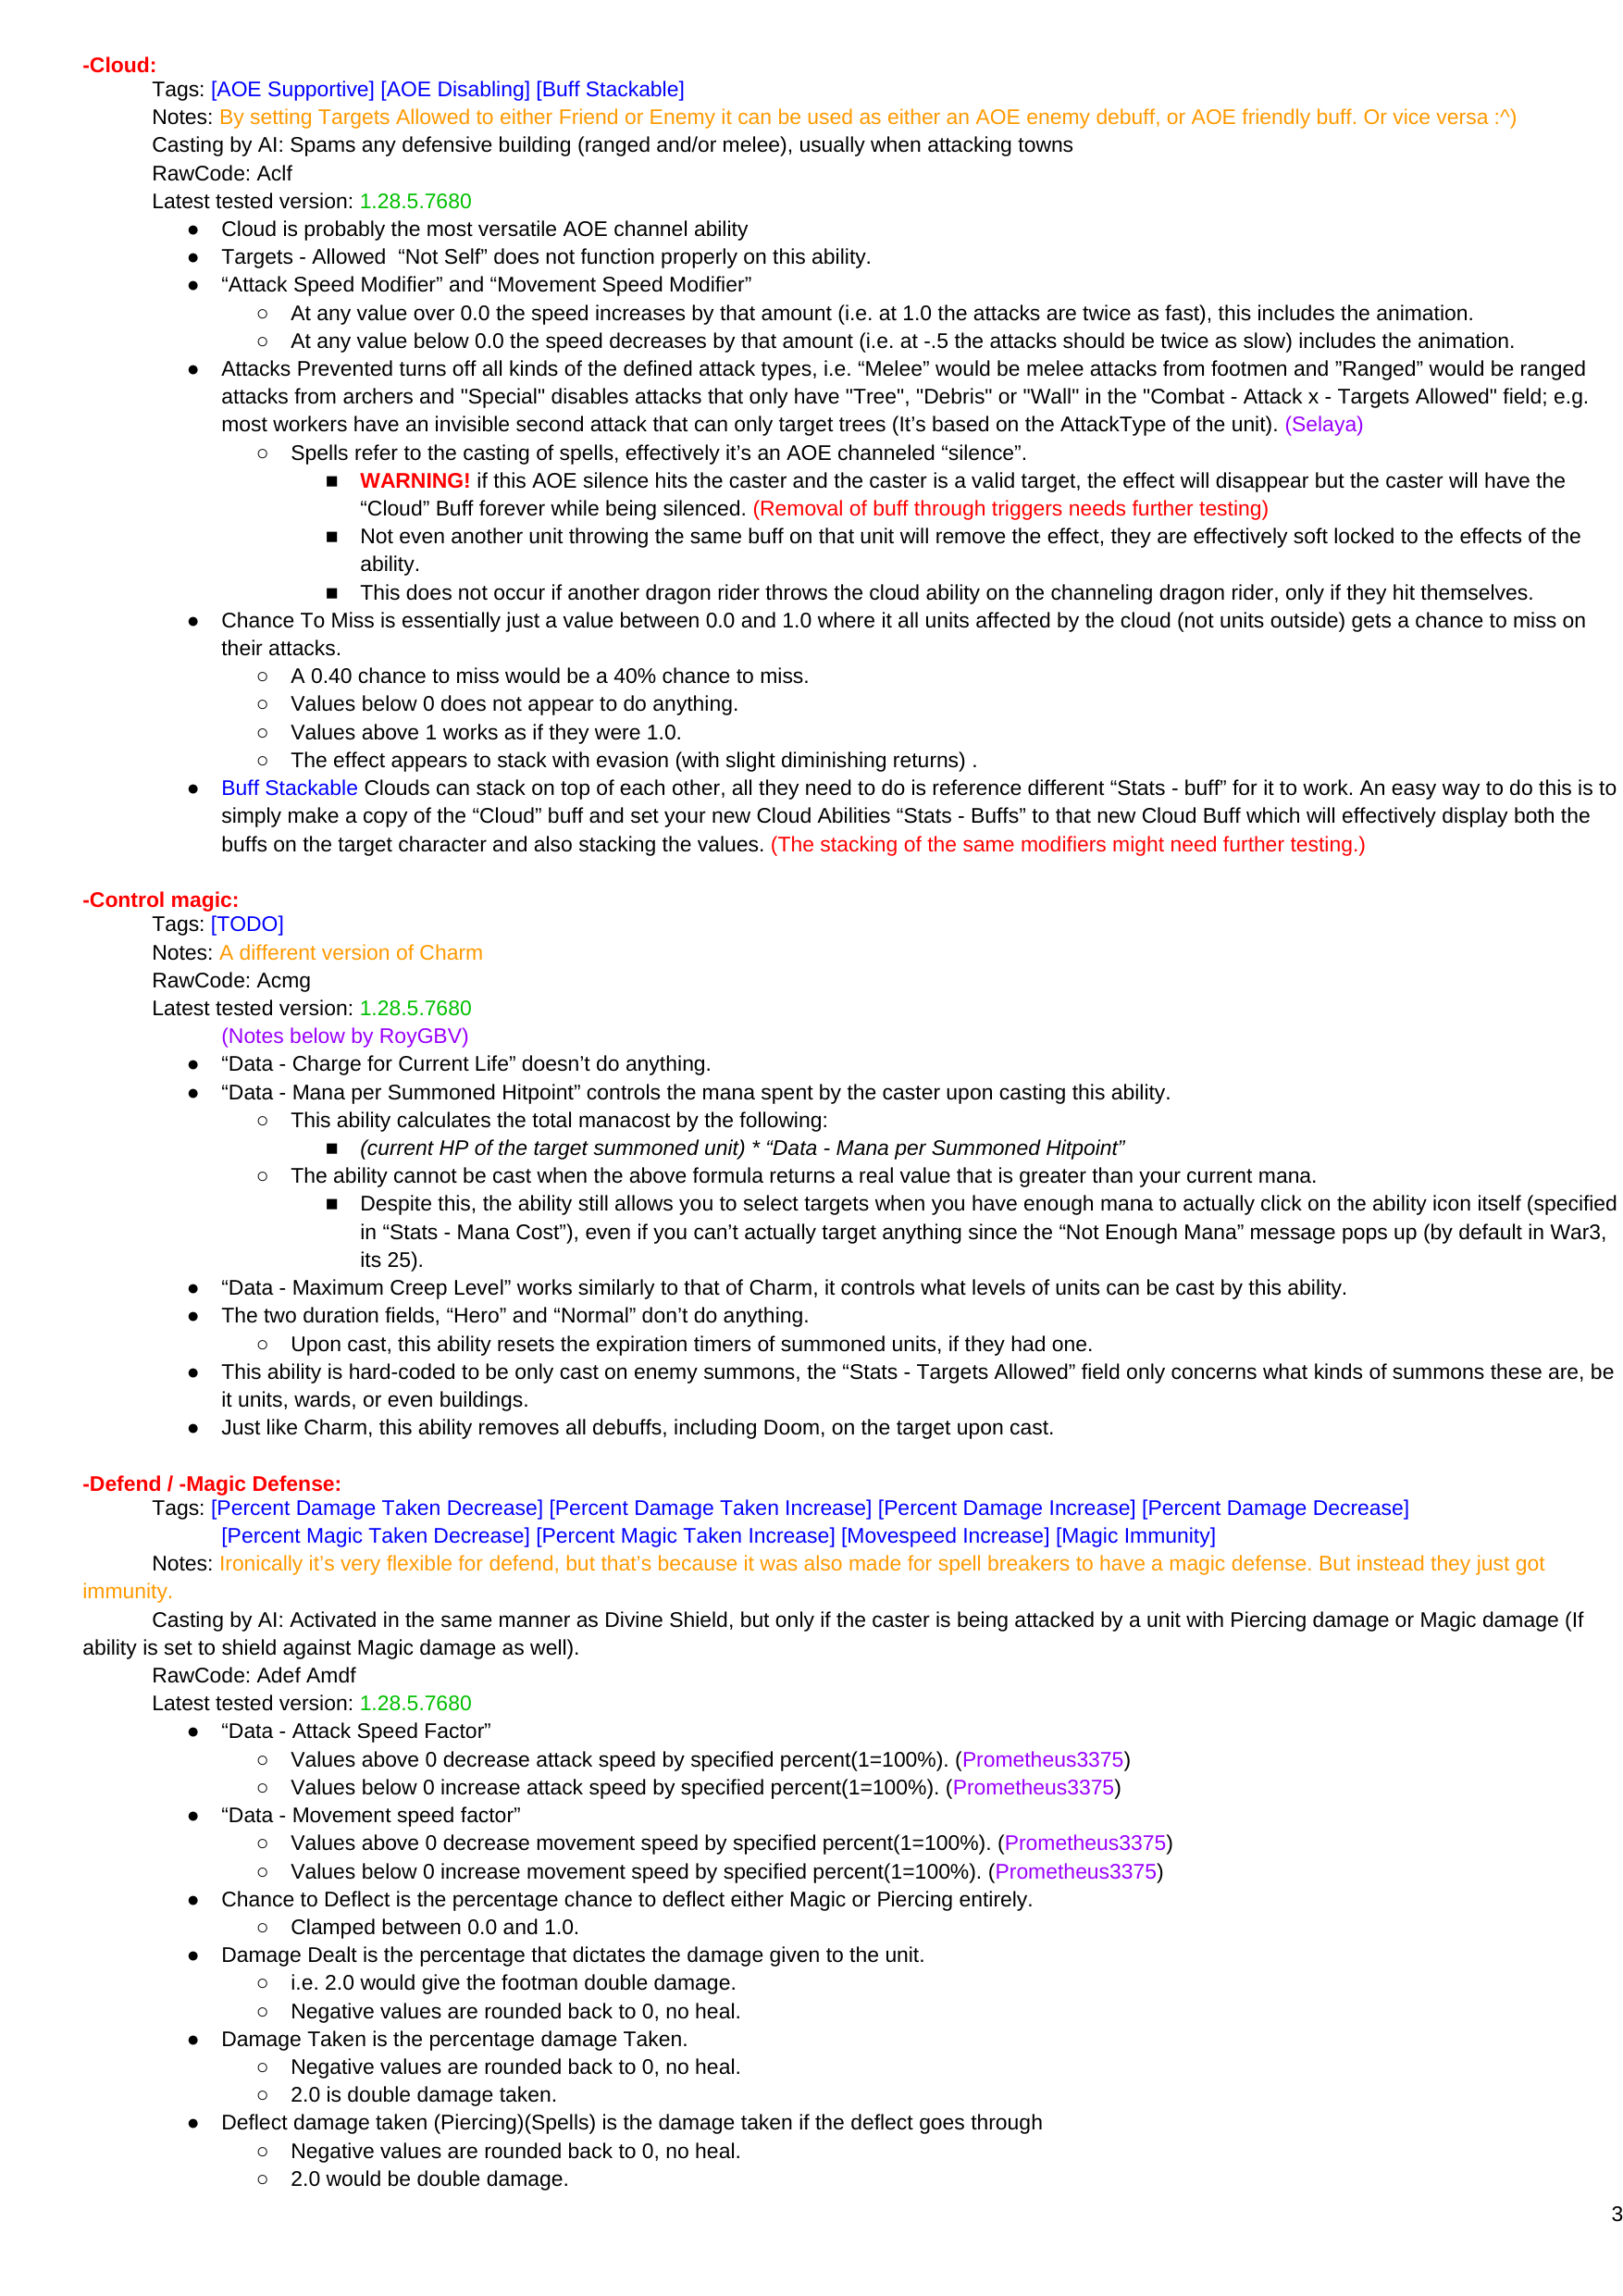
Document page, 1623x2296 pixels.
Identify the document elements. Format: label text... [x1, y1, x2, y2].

list “Data - Attack Speed Factor” [187, 1719, 1623, 1744]
list Upon cast, this ability resets the expiration timers of summoned units, if they had one. [256, 1331, 1623, 1356]
list The effect appears to stack with evasion (with slight diminishing returns) . [256, 748, 1623, 772]
text Notes: Ironically it’s very flexible for defend, but that’s because it was also made for spell breakers to have a magic defense. But instead they just got immunity. [82, 1551, 1623, 1604]
list i.e. 2.0 would give the footman double damage. [256, 1970, 1623, 1995]
list At any value over 0.0 the speed increases by that amount (i.e. at 1.0 the attacks are twice as fast), this includes the animation. [256, 300, 1623, 325]
list (current HP of the target summoned unit) * “Data - Mana per Summoned Hitpoint” [326, 1136, 1623, 1160]
list Despite this, the ability still allows you to select targets when you have enough mana to actually click on the ability icon itself (specified in “Stats - Mana Cost”), even if you can’t actually target anything since the “Not Enough Mana” message pops up (by default in War3, its 25). [326, 1191, 1623, 1272]
text Tags: [Percent Damage Taken Decrease] [Percent Damage Taken Increase] [Percent Damage Increase] [Percent Damage Decrease] [13, 1496, 1623, 1520]
list Chance to Deflect is the percentage chance to deflect either Magic or Piercing entirely. [187, 1887, 1623, 1911]
list “Data - Maximum Creep Level” works similarly to that of Charm, it controls what levels of units can be cast by this ability. [187, 1275, 1623, 1299]
list Targets - Allowed “Not Self” does not function properly on this ability. [187, 244, 1623, 269]
list The two duration fields, “Hero” and “Normal” don’t do anything. [187, 1303, 1623, 1327]
text Casting by AI: Spams any defensive building (ranged and/or melee), usually when attacking towns [82, 132, 1623, 157]
list At any value below 0.0 the speed decreases by that amount (i.e. at -.5 the attacks should be twice as slow) includes the animation. [256, 329, 1623, 353]
list Values above 0 decrease attack speed by specified percent(1=100%). (Prometheus3375) [256, 1747, 1623, 1771]
list A 0.40 chance to miss would be a 40% chance to miss. [256, 664, 1623, 689]
text [Percent Magic Taken Decrease] [Percent Magic Taken Increase] [Movespeed Increase] [Magic Immunity] [152, 1523, 1623, 1547]
list 2.0 would be double damage. [256, 2166, 1623, 2191]
list This ability is hard-coded to be only cast on enemy summons, the “Stats - Targets Allowed” field only concerns what kinds of summons these are, be it units, wards, or even buildings. [187, 1359, 1623, 1411]
list Damage Dealt is the percentage that dictates the damage given to the unit. [187, 1942, 1623, 1967]
list 2.0 is double damage taken. [256, 2082, 1623, 2107]
list Values above 1 works as if they were 1.0. [256, 720, 1623, 744]
list Negative values are rounded back to 0, no heal. [256, 2139, 1623, 2163]
list Cloud is probably the most versatile AOE channel ability [187, 217, 1623, 241]
text Notes: A different version of Charm [82, 940, 1623, 964]
list Deflect damage taken (Piercing)(Spells) is the damage taken if the deflect goes through [187, 2110, 1623, 2135]
list Not even another unit throwing the same buff on that unit will remove the effect, they are effectively soft locked to the effects of the ability. [326, 524, 1623, 577]
text RawCode: Adef Amdf [82, 1663, 1623, 1687]
list Values below 0 increase movement speed by specified percent(1=100%). (Prometheus3375) [256, 1858, 1623, 1883]
list Negative values are rounded back to 0, no heal. [256, 2054, 1623, 2079]
subtitle -Defend / -Magic Defense: [13, 1471, 1623, 1496]
list “Attack Speed Modifier” and “Movement Speed Modifier” [187, 272, 1623, 297]
list Damage Taken is the percentage damage Taken. [187, 2027, 1623, 2051]
text Tags: [TODO] [13, 912, 1623, 937]
list “Data - Charge for Current Life” doesn’t do anything. [187, 1051, 1623, 1076]
text Latest tested version: 1.28.5.7680 [82, 189, 1623, 213]
text (Notes below by RoyGBV) [221, 1024, 1623, 1048]
list The ability cannot be cast when the above formula returns a real value that is greater than your current mana. [256, 1163, 1623, 1187]
list This does not occur if another dragon rider throws the cloud ability on the channeling dragon rider, only if they hit themselves. [326, 580, 1623, 604]
list Values above 0 decrease movement speed by specified percent(1=100%). (Prometheus3375) [256, 1831, 1623, 1855]
list Just like Charm, this ability removes all debuffs, including Doom, on the target upon cast. [187, 1415, 1623, 1439]
list Attacks Prevented turns off all kinds of the defined attack types, i.e. “Melee” would be melee attacks from footmen and ”Ranged” would be ranged attacks from archers and "Special" disables attacks that only have "Tree", "Debris" or "Wall" in the "Combat - Attack x - Targets Allowed" field; e.g. most workers have an invisible second attack that can only target trees (It’s based on the AttackType of the unit). (Selaya) [187, 356, 1623, 437]
list Buff Stackable Clouds can stack on top of each other, all they need to do is reference different “Stats - buff” for it to work. An easy way to do this is to simply make a copy of the “Cloud” buff and set your new Cloud Abilities “Stats - Buffs” to that new Cloud Buff which will effectively display both the buffs on the target character and also stacking the values. (The stacking of the same modifiers might need further testing.) [187, 776, 1623, 856]
text RawCode: Aclf [82, 160, 1623, 185]
subtitle -Control magic: [13, 887, 1623, 912]
list Negative values are rounded back to 0, no heal. [256, 1998, 1623, 2023]
text RawCode: Acmg [82, 968, 1623, 992]
list Values below 0 increase attack speed by specified percent(1=100%). (Prometheus3375) [256, 1775, 1623, 1799]
list Spells refer to the casting of spells, effectively it’s an AOE channeled “silence”. [256, 441, 1623, 465]
list “Data - Mana per Summoned Hitpoint” controls the mana spent by the caster upon casting this ability. [187, 1080, 1623, 1104]
list This ability calculates the total manacost by the following: [256, 1108, 1623, 1132]
list “Data - Movement speed factor” [187, 1803, 1623, 1827]
list Values below 0 does not appear to do anything. [256, 691, 1623, 716]
text Latest tested version: 1.28.5.7680 [82, 1691, 1623, 1716]
list WARNING! if this AOE silence hits the caster and the caster is a valid target, the effect will disappear but the caster will have the “Cloud” Buff forever while being silenced. (Removal of buff through triggers needs further testing) [326, 468, 1623, 520]
text Tags: [AOE Supportive] [AOE Disabling] [Buff Stackable] [13, 77, 1623, 101]
text Casting by AI: Activated in the same manner as Divine Shield, but only if the caster is being attacked by a unit with Piercing damage or Magic damage (If ability is set to shield against Magic damage as well). [82, 1607, 1623, 1659]
list Clamped between 0.0 and 1.0. [256, 1915, 1623, 1939]
text Latest tested version: 1.28.5.7680 [82, 996, 1623, 1020]
list Chance To Miss is essentially just a value between 0.0 and 1.0 where it all units affected by the cloud (not units outside) gets a chance to miss on their attacks. [187, 608, 1623, 660]
subtitle -Cloud: [13, 53, 1623, 77]
text Notes: By setting Targets Allowed to either Friend or Enemy it can be used as either an AOE enemy debuff, or AOE friendly buff. Or vice versa :^) [82, 105, 1623, 129]
